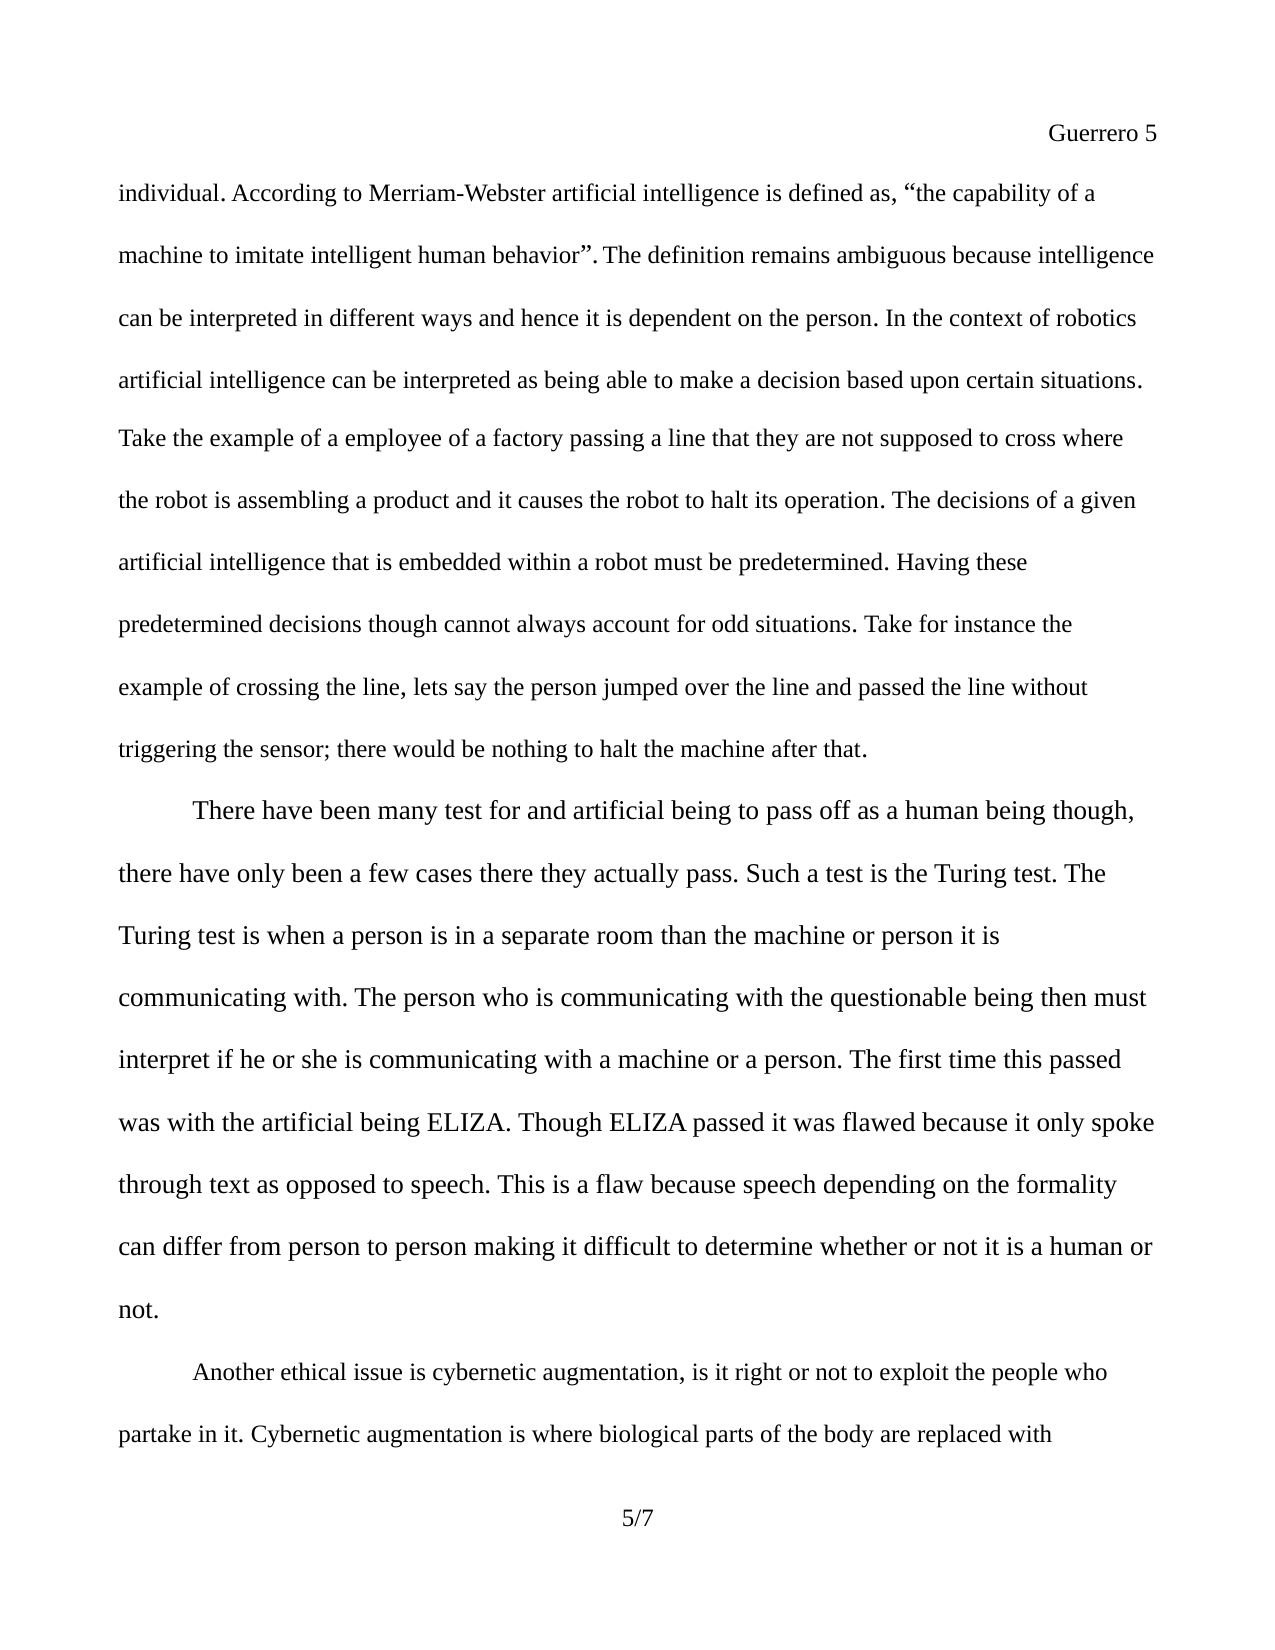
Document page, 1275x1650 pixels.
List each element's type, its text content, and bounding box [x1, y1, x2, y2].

text individual. According to Merriam-Webster artificial intelligence is defined as, “the capability of a machine to imitate intelligent human behavior”. The definition remains ambiguous because intelligence can be interpreted in different ways and hence it is dependent on the person. In the context of robotics artificial intelligence can be interpreted as being able to make a decision based upon certain situations. Take the example of a employee of a factory passing a line that they are not supposed to cross where the robot is assembling a product and it causes the robot to halt its operation. The decisions of a given artificial intelligence that is embedded within a robot must be predetermined. Having these predetermined decisions though cannot always account for odd situations. Take for instance the example of crossing the line, lets say the person jumped over the line and passed the line without triggering the sensor; there would be nothing to halt the machine after that. [118, 176, 1157, 763]
text Another ethical issue is cybernetic augmentation, is it right or not to exploit the people who partake in it. Cybernetic augmentation is where biological parts of the body are replaced with [118, 1355, 1157, 1448]
text There have been many test for and artificial being to pass off as a human being though, there have only been a few cases there they actually pass. Such a test is the Turing test. The Turing test is when a person is in a separate room than the machine or person it is communicating with. The person who is communicating with the questionable being then must interpret if he or she is communicating with a machine or a person. The first time this passed was with the artificial being ELIZA. Though ELIZA passed it was flawed because it only spoke through text as opposed to speech. This is a flaw because speech depending on the formality can differ from person to person making it difficult to determine whether or not it is a human or not. [118, 794, 1157, 1324]
